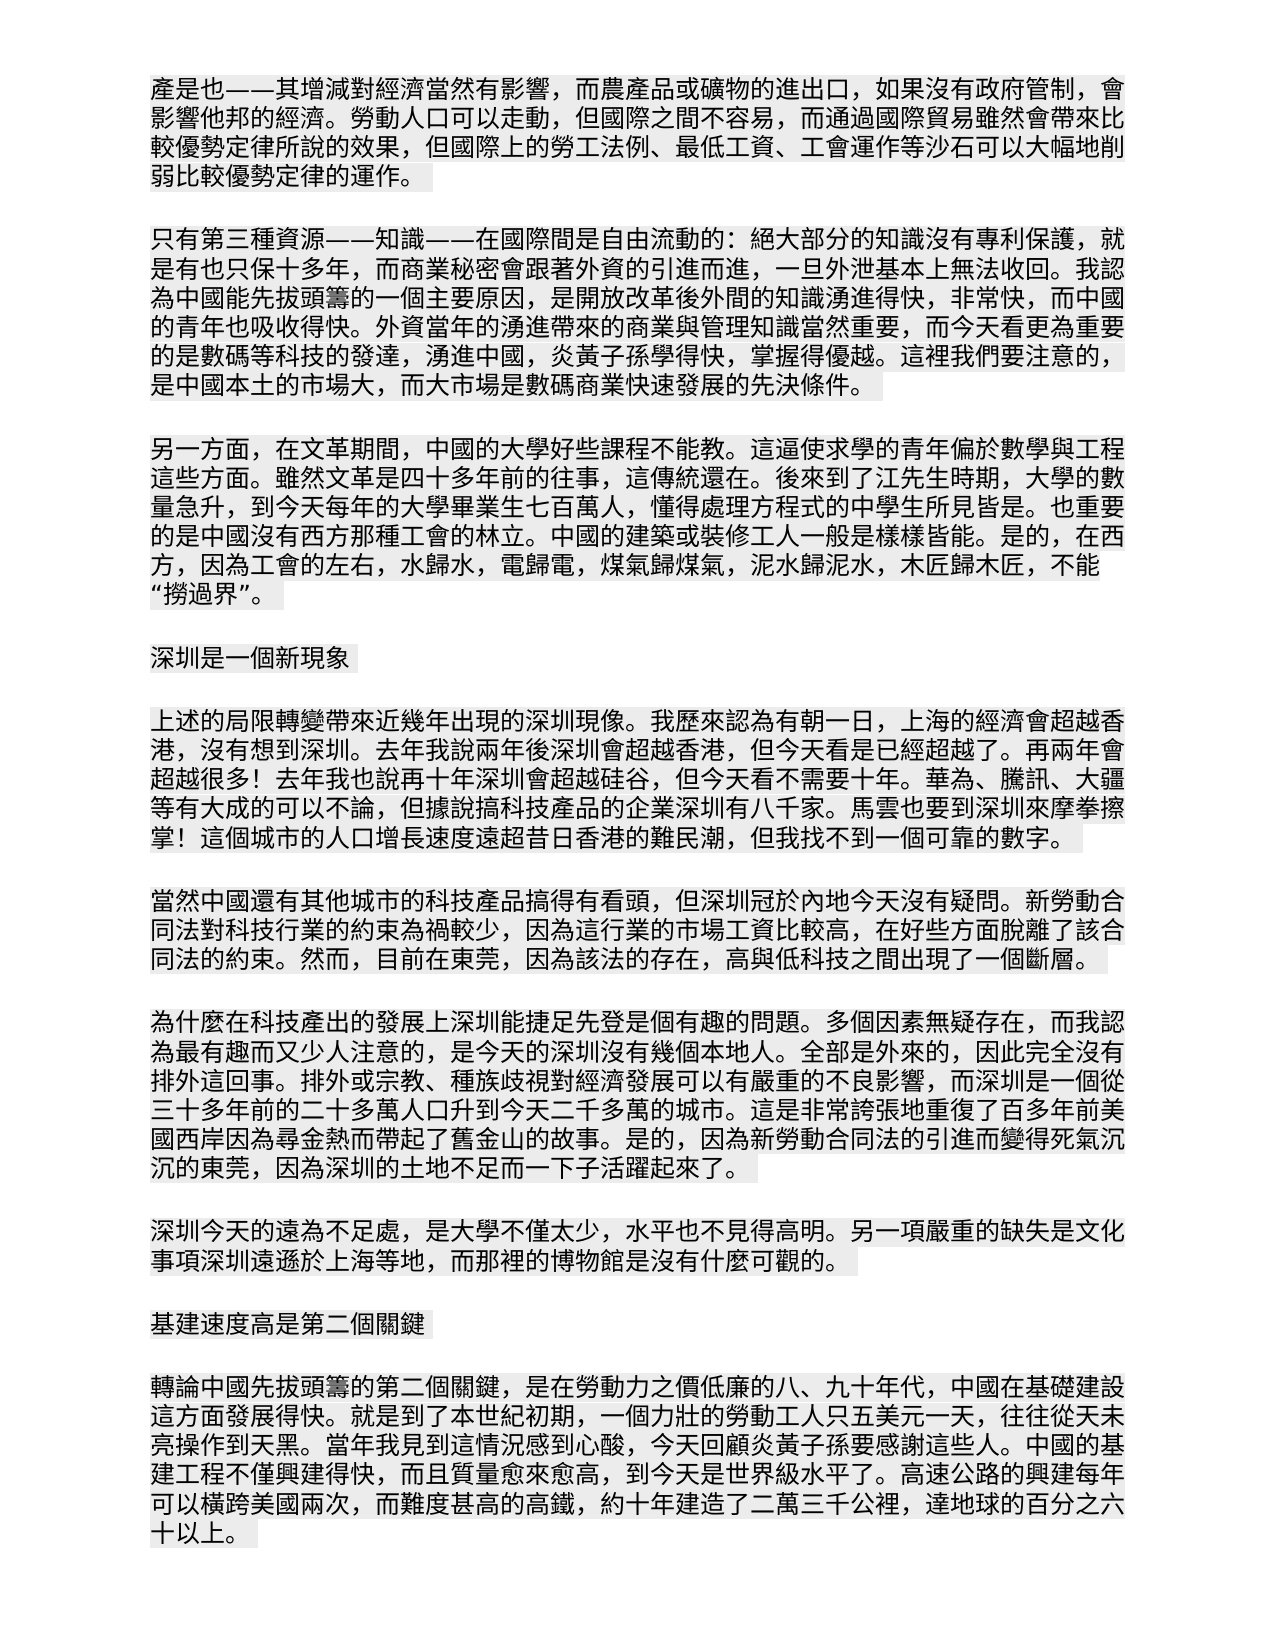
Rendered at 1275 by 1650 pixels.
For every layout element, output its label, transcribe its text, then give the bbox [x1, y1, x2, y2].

text 我學的是經濟，出社會後比起在學校更多體會，但說不出什麼學問，倒是欽佩許多人對經濟學所知頗多的自信。分享我一直拜讀的張五常教授演講記錄文章。 ---- 81歲張五常最新演講：看中美大勢 http://www.investbank.com.cn/Information/Detail.aspx… 2017-2-26 博雅历史 西方的學術有英雄主義這回事 我八十一歲了。年多前，我年屆八十，科斯在美國創辦的學報要為我出版一期專輯，邀請一些行內朋友寫文評論我在學術上的貢獻。當然是恭維的話。西方的學術有英雄主義這回事。只要能活到八十，在學術上的貢獻不太差，朋友們就會給你來一趟英雄式的文賀。 該期學報也邀請我寫一篇關於自己的求學與研究歷程。我於是從年少時的中日之戰與飢荒時日說起，到求學屢試屢敗，到在美國屢遇明師。近二十四歲才進大學讀本科，比同學年長六歲，但升為正教授時卻比一般升為正教授的年輕了八歲。大恩不言謝，當年在美國悉心指導我的大師比我知道的任何人多。 我在這裡要特別提到的，是幸運之神讓我在一九六九年從芝加哥大學轉到西雅圖華盛頓大學時，遇到今天也剛好坐在這裡的巴澤爾。他和我日夕研討了十三年，給我鼓勵無數。巴兄曾經在自己的學術傳記中寫下，當一九六九年到西雅圖時，我已經是經濟學行內的產權及交易費用的第一把手了。是誇張的說法，但今天回顧可沒有誇張得太甚。 去年我對巴兄說，當年的哈佛、芝大等的經濟系雖然名滿天下，但回頭看他們的實力應該比不上當年的西雅圖華大。巴兄的響應，說如果是指產權及交易費用這兩方面的經濟學，我說的應該對。我給巴兄的回郵，說如果不論產權及交易費用，經濟學沒有什麼值得學。 一九九〇年，曾經是華大經濟系主任而後來獲諾獎的諾斯在一本書中提到，有一個與眾不同的華盛頓大學路向，而我是該路向的創始人。這就是今天一些人說是有機會歷久傳世的華盛頓學派。這學派當年的主要搞手只有三個人：諾斯、巴澤爾和我。可惜一九八二年諾斯和我皆離開了西雅圖華大：諾斯轉到另一間華大，而我則轉到香港。 從研究中國說起 我到港大任教職是科斯催促的。那是一九八〇年。他說中國可能真的開放改革，認為我對經濟制度的運作知得比任何人多，又懂中文，而中國要改可能不知道怎樣改才對。我從來不認為自己可以改進社會，但想到在抗戰期間那麼多的小朋友餓死了，而自己的存在或不存在皆無足輕重，為同胞們解釋一下經濟制度的運作是應該的。好些無聊之輩說我放棄了學術，其實在跟進中國的發展學得的，遠比在美國的二十多年為多。這重要的知識增長讓我今天用中文寫成了五卷本的《經濟解釋》，懂中、英二語的經濟學朋友一致認為該作超越了我所有的英語論著加起來。 我是個畢生沒有用過一張名片的人，對名頭的興趣永遠是零。受到老師阿爾欽等人的影響，做學問我要爭取的是思想傳世。是渺茫的事，但今天看好些作品會傳世。一九八二年我到香港任職時，在石油工業與發明專利的研究下了六年苦功，實在累，轉換環境或可松弛一下。當時我可沒有用中文寫過文章，也要多考察中國的發展，所以要到一九八三年十月才用中文動筆。 提到上述，因為這次講話牽涉到國際話題，朋友說可能有點敏感，我因而要略說自己的已往。童年時在廣西過著的飢荒日子讓一位醫生對母親說我不可能活下去，而事實上當年的小朋友沒有一個活下來。後來對中國文化的體會，讓我今天還打算在這話題上出版十多本書。有這樣的經歷，血濃於水的情懷我無從掩飾。另一方面，我的經濟學問傳承了美國多位大師的智慧，我不能違反他們教的一個學者應有的操守。 世界局限的大轉變 這次講話我要從一九九一年十二月說起。當時波斯灣之戰結束，蘇聯解體，世界看來將會有大變。好友科斯剛好獲得諾貝爾經濟學獎。瑞典的朋友邀請我到那裡，在宴會上替代需要休息的科斯講話。那瑞典之行我遇到弗裡德曼夫婦，是深交，幾天的時間大家日夕與共，無所不談。我對弗老說：“蘇聯解體，中國改革開放了，看來整個地球將會增加約二十億的貧困人口參與國際產出競爭，世界將會出現大變，富裕的國家不作出適當的調整，可能會遇到麻煩。” 弗老的回應，是經濟學有一個比較優勢定律，廉價勞力大幅增加當然對富裕的國家有好處，用不著經濟學者操心。理論是這樣說，但我指出先進之邦有工會的問題，有最低工資與福利制度的局限，要獲取比較優勢定律帶來的利益，需要的調校不會是那麼容易。弗老當時不相信這調校會是困難的。事實上，在此之後的十多年，弗老的好友格林斯潘幾次提到，中國的廉價物品進口有助於美國壓低通脹，為中國說了不少好話。這跟今天特朗普總統說的是兩回事了。 一九九一年到今天是過了四分之一個世紀。回頭看，雖然越南、印度等地的經濟是有了起色，但整體來說，整個地球的貧困之邦只有中國可以算得上是走出了一個貧困的局面。盡管二〇〇八年中國引進的新勞動合同法對經濟為禍不淺，但炎黃子孫買起先進之邦的樓房之價是事實，而炎黃子孫所到之處，商店的售貨員紛紛學幾句中語也是事實。今天的中國不僅變為上世紀七十年代的日本，而且是七十年代的十個日本。 中國的經濟究竟有多大 近兩年，西方喜歡稱中國為地球上的第二大經濟。怎樣算法我沒有考究，但以金錢量度這方面看，他們的看法可能不對。大略地看，中國的樓房價格比美國的約高出一倍，而且到處的大廈林立遠比美國的多。另一方面，中國的人口約美國的四倍，沒有種族歧視，而生產力不弱。在這些之上還要加上中國的基礎建設——公路、高鐵等設施——已達一等。報導說今天的中國，每年在國際上的發明專利注冊數量冠於地球。 從人均的金錢收入衡量，中國還遠遜於美國。我曾經指出，人均的金錢收入，以消費者平價算，中國要追上美國遙遙無期。不是不可能，小小的新加坡的人均金錢收入逾美元六萬，高於美國。然而，就算中國能跳升到這個水平，恐怕從實質的收入看中國還有好一段路要走。這是因為比起中國，美國是遠為近於《聖經》說的伊甸園。美國地大人少，風景優美，在生活的享受上市民的消費者盈餘比中國的為高。 例如在美國的次級城市，一間擁有無敵海景的花園房子只約美元五十萬，同樣水平的在中國之價要高出十多倍。伊甸園什麼都有，享之不盡，但沒有市值，所以亞當與夏娃沒有一分錢，從我們的世俗看是窮光蛋！這是說，就算以金錢計算的人均收入中國能追上美國，但算進伊甸園那種消費者盈餘中國還輸一大截。 中國自己的伊甸園 從另一個樂觀角度看，中國也有一個美國沒有的伊甸園，只是少人注意罷了。這是中國的古老文化，大可享受。拿著一件出土的古文物在手，我可以自我陶醉一個晚上，不一定比無敵海景差。問題是欣賞無敵海景不需要學過，但要欣賞中國的文化可不是膚淺的學問。 數千年經過無數天才發展而遺留下的中國文化說不得笑。這些年我欣賞北京的朋友重視自己的文化。據說大大小小的博物館今天的中國有幾千間。但我認為他們處理得不好。政府禁止出土文物在內地出售，這使精美的戰國金屬器皿紛紛在外地的拍賣行出現。我因而建議要讓內地的市場挽留這些文物。另一方面，不親自收藏，中國的文物——不管是出土還是不出土——不容易學得懂。不需要多少錢，我自己從地攤貨的真真假假學得很多。沒有疑問，中國的文物是一個龐大無比的伊甸園，只要博物館辦得好，有可靠的專家指導，展品有故事可說，這個文化伊甸園不亞於無敵海景。 這就帶到我要說的一個重要話題。伊甸園的享受無疑是一項重要的收入，但主要是消費者盈余，沒有市場，不能算進以市價量度的財富那邊去。這樣看，美國的地價低，中國的地價高，盡管美國的人均享受遠高於中國，要拿出鈔票在國際上揮灑一下，他們卻又鬥不過炎黃子孫。這是習先生提出一帶一路這個構思的先決條件了。 知識引進是第一關鍵 不管怎樣衡量，今天回顧，自一九九一年在瑞典我跟弗裡德曼暢論世界經濟，距今四分之一個世紀，貧困之邦能殺出重圍的雖然不只一個中國，但說中國先拔頭籌卻無可置疑。我更要指出從一九九三到二〇〇七這十四個年頭，在好些不利的情況下，中國經濟增長的速度之高是人類歷史僅見。朱镕基先生的貢獻我欣賞，但經濟持續地飆升十多年不可能是一個或一小撮人的功勞。朱總理當年主導的市場合約自由與其他政策當然不可或缺，但還是不足以解釋我們見到的現象。 最近我想到兩個解釋中國現像的關鍵，皆源於與弗老之會的內容再想。其一是比較優勢定律這回事，理論無疑對，但引進沙石這定律的運作不同。大概而言，地球上的資源只有三類。其一是土地（包括地下的礦物），其二是勞力，其三是知識。土地不能移動——不動產是也——其增減對經濟當然有影響，而農產品或礦物的進出口，如果沒有政府管制，會影響他邦的經濟。勞動人口可以走動，但國際之間不容易，而通過國際貿易雖然會帶來比較優勢定律所說的效果，但國際上的勞工法例、最低工資、工會運作等沙石可以大幅地削弱比較優勢定律的運作。 只有第三種資源——知識——在國際間是自由流動的：絕大部分的知識沒有專利保護，就是有也只保十多年，而商業秘密會跟著外資的引進而進，一旦外泄基本上無法收回。我認為中國能先拔頭籌的一個主要原因，是開放改革後外間的知識湧進得快，非常快，而中國的青年也吸收得快。外資當年的湧進帶來的商業與管理知識當然重要，而今天看更為重要的是數碼等科技的發達，湧進中國，炎黃子孫學得快，掌握得優越。這裡我們要注意的，是中國本土的市場大，而大市場是數碼商業快速發展的先決條件。 另一方面，在文革期間，中國的大學好些課程不能教。這逼使求學的青年偏於數學與工程這些方面。雖然文革是四十多年前的往事，這傳統還在。後來到了江先生時期，大學的數量急升，到今天每年的大學畢業生七百萬人，懂得處理方程式的中學生所見皆是。也重要的是中國沒有西方那種工會的林立。中國的建築或裝修工人一般是樣樣皆能。是的，在西方，因為工會的左右，水歸水，電歸電，煤氣歸煤氣，泥水歸泥水，木匠歸木匠，不能“撈過界”。 深圳是一個新現象 上述的局限轉變帶來近幾年出現的深圳現像。我歷來認為有朝一日，上海的經濟會超越香港，沒有想到深圳。去年我說兩年後深圳會超越香港，但今天看是已經超越了。再兩年會超越很多！去年我也說再十年深圳會超越硅谷，但今天看不需要十年。華為、騰訊、大疆等有大成的可以不論，但據說搞科技產品的企業深圳有八千家。馬雲也要到深圳來摩拳擦掌！這個城市的人口增長速度遠超昔日香港的難民潮，但我找不到一個可靠的數字。 當然中國還有其他城市的科技產品搞得有看頭，但深圳冠於內地今天沒有疑問。新勞動合同法對科技行業的約束為禍較少，因為這行業的市場工資比較高，在好些方面脫離了該合同法的約束。然而，目前在東莞，因為該法的存在，高與低科技之間出現了一個斷層。 為什麼在科技產出的發展上深圳能捷足先登是個有趣的問題。多個因素無疑存在，而我認為最有趣而又少人注意的，是今天的深圳沒有幾個本地人。全部是外來的，因此完全沒有排外這回事。排外或宗教、種族歧視對經濟發展可以有嚴重的不良影響，而深圳是一個從三十多年前的二十多萬人口升到今天二千多萬的城市。這是非常誇張地重復了百多年前美國西岸因為尋金熱而帶起了舊金山的故事。是的，因為新勞動合同法的引進而變得死氣沉沉的東莞，因為深圳的土地不足而一下子活躍起來了。 深圳今天的遠為不足處，是大學不僅太少，水平也不見得高明。另一項嚴重的缺失是文化事項深圳遠遜於上海等地，而那裡的博物館是沒有什麼可觀的。 基建速度高是第二個關鍵 轉論中國先拔頭籌的第二個關鍵，是在勞動力之價低廉的八、九十年代，中國在基礎建設這方面發展得快。就是到了本世紀初期，一個力壯的勞動工人只五美元一天，往往從天未亮操作到天黑。當年我見到這情況感到心酸，今天回顧炎黃子孫要感謝這些人。中國的基建工程不僅興建得快，而且質量愈來愈高，到今天是世界級水平了。高速公路的興建每年可以橫跨美國兩次，而難度甚高的高鐵，約十年建造了二萬三千公裡，達地球的百分之六十以上。 都是勞苦大眾的血汗換得的成果，而重要的協助，是中國既沒有西方的工會，也沒有西方的民主投票。這些方面，一九八三年我對北京的朋友力陳不要仿效西方。這裡的問題是興建得快而又優質的基礎建設不一定是划算的投資。以高鐵為例，算進利息，歸本還是遙遙無期。問題是這類大興土木的投資不能單從金額的支出與回報看。那些所謂外部性對不同地區的地價影響，對人口在不同地區的變動的價值的正或負，原則上也要算進去。大概的衡量也不易，精確不可能。我只能說，大略地看，中國的基建項目很少見到負值。這樣，不論歷史成本，中國的基建項目對將來的發展會有大助。 天下大勢是新三國演義 轉談目前的天下大勢之前，我要先說兩件事。其一是中國今天的經濟情況不好。去年我在這裡提出了十一項改進的建議，皆如石沉大海，而今天的經濟沒有改進。這只是個人之見。其二是論天下大勢不能不提及國際政治，而我對政治是半點也不懂的人。因此，我只能局部地看世界。 今天的地球出現了一個新局面：有三個性格剛強的國家領導人一起存在：俄羅斯的普京、美國的特朗普。我戲稱世界將會出現的是新三國演義。一位朋友說還有一個菲律賓的杜特爾特，變為四國。我說菲律賓只是一個島，不算。當然是說笑，但一些朋友認為一項大戰可能出現。若如是，我要說的全部作廢。 特朗普的經濟觀有誤 我要先處理一個話題。特朗普總統是一個了不起的商人，他的言論含意著的，是要用做生意的手法來處理國際經濟。這是不對的。做生意在市場競爭，圖利要把對手殺下馬來。但國際貿易呢？要賺對方的錢你要讓對方賺你的錢。特朗普說要抽中國貨百分之四十五的進口稅，但其實這是抽美國消費者的稅。美國會因而有通脹嗎？甚微，因為越南、印度及無數其他落後國家的勞力工資遠比中國低，美國的消費者會轉向質量較低但更為廉價的產品。 美國如果全面大幅提升廉價物品的進口稅，充其量只能讓本土的一小撮現存的出產商人獲利，不會鼓勵新廠的設立。這是因為增加了的進口稅隨時可能撤銷，一個投資者會選擇比較穩定的項目才下注。要是美國真的大抽中國貨的進口稅，中國應該以牙還牙地也大抽美國貨的進口稅嗎？不應該，因為這對中國的消費者與投資者半點好處也沒有。我是主張中國撤銷進口關稅的。在報章上讀到習先生的言論，他的主張也是大放外貿。他是主導一帶一路這個構思的人，當然知道開放外貿是這構思的一個需要條件。 特朗普主張杜絕墨西哥人的非法進入。但美國的農業主要是雇用著這些非法進入的墨西哥人。選擇性地讓一些墨西哥人作為農工有所需要，但美國的最低工資要怎樣處理呢？目前中國是美國農產品的最大買家，提升美國農工的工資中國會轉到其他地區購買。地球逐步一體化是大勢所趨，特朗普總統卻要逆流而上。但他是聰明人，可能改變主意。 兩國演義各取一法 論天下大勢，我要從上文提到的新三國演義簡化為兩國演義——美國與中國——因為我對俄羅斯的情況不了解。不能說我很了解美國與中國，但應該及格。我要從兩個有關鍵性的觀察說起。因為美國與中國的文化很不相同，傳統上這兩個國家的對外邦交的政策有別。 大略而言，美國是以軍事利益的協助來換取他國的友情，而中國則是用經濟利益的協助來換取他國的友情。前者是源於二戰後，美國的軍力與財富皆雄視天下。他們協助了很多國家——尤其是日本——的經濟復蘇。但跟著就是恐怕共產制度的擴散而採用軍力輸送到其他國家作防守。今天回顧，上世紀五、六十年代，美國真的很怕共產思維的擴散。 以軍事利益與經濟利益換取國際友情是有著很不相同的局限，期待的回報很不一樣，而二者的持久穩定性也不同。輸送軍事利益換取友情遠為容易，因為只要打通一小撮執政者的關系。但不穩定，因為這一小撮執政者可能被迫下馬或被投票者替換。最近菲律賓的發展就是例子。輸送經濟利益換取友情是遠為困難的事，因為不是只派錢出去，要有投資的回報，而這樣的邦交要有民眾的支持。辦得成功，經濟利益協助的穩定性可以持續，換了國家的頭頭還會持續下去。 美國由盛轉衰源於戰爭 美國是一個非常優越的國家。只二百多年的歷史，他們在科學與文化上的發展是人類的驕傲。然而，很不幸，二戰後選走軍事輸送的路，嚴重地害了他們。想當年，世界警察這個稱呼出現後不久，六十年代他們糊裡胡塗地參進了越南戰爭。打了好幾年，導致美國經濟不景逾十年，到裡根總統才出現轉機。 越戰後我的兩位朋友——弗里德曼與Walter Oi——成功地說服美國有關當局放棄征兵制，轉用傭兵制。當時大家叫好，但今天看卻不一定是那麼好。這是因為在傭兵制下，反對戰爭的學生不存在，政府容易出兵，不需要先有國會批准，可以先斬後奏。該傭兵制的優越性首見於一九九一年的波斯灣之戰，美軍的先進武器驚世駭俗，害得蘇聯要瓦解。可惜該戰後美國對伊拉克的處理讓弗里德曼失望。 傭兵制是一種軍事費用非常高的制度，大戰困難，但小戰卻容易出兵。是在這樣的局限下美國不幸地參與阿富汗與伊拉克之戰。後者對美國的經濟為害甚巨。而跟著的利比亞、敘利亞以及中東亂局是今天更為頭痛的事了。我曾經在一篇題為《恐怖活動的經濟分析》的文章中指出，當一個人認為自己的機會成本是零，憑一夫之勇他可以害很多人。 美國的“世界警察”之譽，十多年前在香港與內地我聽到一些朋友認同，但伊拉克之戰後再沒有聽到。 一帶一路的發展怎樣看 轉談中國今天採用以經濟利益換取他國的友情，是源於中國的古老文化——二千五百年前的春秋戰國滿是這樣的言論。但上文提到，這策略的施行不易。近二百多年，這策略我們只在進入了新世紀才見得明顯，而推出一帶一路是明顯地這樣處理。經濟上大事協助他國，友情之外當然還要算投資的回報。這應該是堅持經濟不斷開放的原因，因為不開放會是“無帶無路”。 當然，在之前的中國早就以經濟利益換取國際友情。非洲有幾十萬人口住在廣州做生意有不少時日，而習先生大事以經濟利益推廣南美貿易。到浙江的義烏走走，計算一下長住該市的外籍商人，拿得他們的入住時日，應該知道這發展牽涉到的國家的時間表。中國這項重要的以經濟利益換取友情的行為，在新世紀開始後不久就來得明顯了。這是因為中國的地價在二〇〇一年開始急速上升，國家的金錢財富增加，讓一個非伊甸園的經濟有足夠的金錢花出去。 這幾年推出的一帶一路需要的金錢更多，夠不夠支持這巨大工程我無法判斷，而收來的回報為何我更沒有資料猜測了。是有意思的思維，但難度高。換取他國的友情不易，因為這裡討好了甲那裡可能開罪了乙。一個馬來西亞的項目，看來是上佳思維，但新加坡因而受損，當然不高興了。地球上只有三塊可以步行而過的大地：澳洲、南北美洲，與歐、亞、非這三洲加起來那塊最龐大的。一帶一路是要把歐、亞、非三洲以經濟合作搞起來，牽涉到的大國小國無數，其難度可想而知。 人民幣推出國際必遇競爭對手 目前我最擔心的，是人民幣的幣值問題。以經濟利益換友情，人民幣能推出國際會有大助。把人民幣推出去不需要有強勢，但一定要幣值穩定。人民幣推出國際本來大有可為，因為有點錢的炎黃子孫滿布天下，給祖宗一個面子是人之常情。 然而，人民幣推出國際一定侵犯了其他的國際貨幣——主要是美元——的國家的利益，人家要把人民幣殺下馬來在道德上沒有問題，正如商店之間的同行如敵國，要把對手殺下馬來是合情合理的。 人民幣推出國際的成本近於零，一本萬利，但被替代了的他國貨幣卻是被替代多少輸多少。他們怎會視若無睹呢？上世紀七、八十年代，日本嘗試大手把日圓推出國際，不僅不成功，連整個經濟也倒下去，到今天還是一蹶不振。 多年前，中國的兩個自貿區試把人民幣推出去，不多久就敗下陣來。可幸國家因而受到的損失不嚴重，還可以再試。我多次為文建議人民幣要下怎麼樣的一個錨才推出去。 沒有戰爭中國勝 回頭說，美國提供軍事利益與中國提供經濟利益換取國際友情，這二者大比並，經濟理論的推斷是只要沒有戰爭，中國終會勝出。這是從帕累托的條件衡量，我想不出怎麼樣的局限會讓軍事利益的輸送勝。利益與友情只有三個可能的組合。其一是中、美兩國皆以經濟利益換友情。這上上之選是斯密與帕累托的均衡，人類大幸。其二是兩國皆以軍事利益換友情，這是下下之選，戰爭變得無日無之，地球危矣。從帕累托那方推理，這下下之選的均衡存在，但要基於一個訊息費用高不可攀的局限。最後是一國推出經濟利益另一國推出軍事利益。 這是目前的情況，持續下去不會出現均衡，或者說，我想不出這後者的均衡需要的局限條件。這是說，只要戰爭不出現，從我考慮到的局限推理，假以時日，中國會勝出。 勝出的意思，是說軍事輸送的取向，假以時日，會遭淘汰。不是美國會遭淘汰。這是不淺的經濟學，因為需要中國堅持經濟利益輸送，美國的軍事輸送才會遭淘汰。沒有中國的存在，美國的軍事輸送可以有一個持久的均衡。這不淺的均衡觀有淺顯的一面。好比兩家商業機構競爭，皆提供安全及其他服務，性質不同，雖然宣傳的效果雷同。今天，地球漸趨一體化，客戶的數量增加，他們的需求有變，民以食為天，一家機構提供的服務勝出，淘汰了另一家。 關稅保護的效果 回頭說美國新上任的總統特朗普的經濟觀，他的主張是采用保護政策來使國家再偉大起來。很一致：建造美、墨之間的圍牆是保護，禁止七個中東國家的人民進入美國是保護，約束美資外流是保護，退出TPP（跨太平洋伙伴關係協議）是保護，大幅提升中國貨的進口稅也是保護。主導了世界開放貿易七十年的美國，在地球漸趨一體化的今天，特朗普卻一反其道而行——他的言論讓我們這樣看。 是的，如果美國失敗，是敗於恃武凌人。如果中國失敗，是敗於未富先驕——從西方引進的勞動法、社保、反壟斷法、復雜稅制等，皆未富先驕的行為。我們希望美國能盡早改走以經濟利益換友情的路。這樣的競爭才有意思，才過癮，才好看。兩個大國皆如是，地球人類的生活可觀矣。 我不懂政治，也不懷疑某些保護是需要的。這裡我只分析大抽廉價物品的進口稅這項保護政策，因為這方面我的經濟觀有點新意。我要舉上世紀七十年代經濟發展得如日方中的日本為例。當時該國採用的進口關稅保護嚴厲。一九七五年的暑期我造訪東京，見到那裡的高檔次商店，一粒葡萄售價約一美元，一條法國領帶之價與當時非常昂貴的一部彩色電視機之價相若。皆關稅保護之故也。 故事再說下去，日本的運情不是那麼好。上世紀八十年代後期起，該國的借貸膨脹然後破裂，經濟倒了下去，到今天整整三十年還見不到有明確的起色，是近代人類歷史最持久的經濟不景了。借貸膨脹然後破裂帶來的調整需要長時日，但比日本更嚴重的美國二〇〇七年出現的借貸破裂，約七年就見到起色。我認為日本持續不景三十年，一個主要原因是保護政策帶來的高物價，需要的逐步下調為時甚久。去年一些漫遊日本的朋友說，那裡的物價比中國還要相宜。弄到要推出負利率這項愚蠢玩意，日本應該悔不當初吧。當然，今天特朗普總統主張的保護政策不會像日本當年那樣嚴厲，所以不良效果不會是那麼明顯，但國民收入的上升還會誤導。 日本的不幸經驗可教 這裡有一個關鍵問題：源自李嘉圖的比較優勢定律——說專業產出與自由貿易會使所有國家獲利——是真理，不可能錯，但這定律可沒有考慮到通過貨幣來調控經濟與量度國民收入。算物品的產量，李嘉圖無疑對，但引進貨幣，國民收入的增減容易誤導。 這裡的有趣觀察，是在外國不回敬反抽的情況下，進口稅或其他有類同效果的保護可使獨自保護的國家的國民收入上升，股市強勁，但從國民的實質享受衡量卻是虛假現象。這不是因為傳統經濟學說的“理想關稅理論”使然——該理論是謬論——而是傳統的胡裡胡塗的國民收入統計使然。有點像我提到過的伊甸園的故事的伸延：亞當與夏娃離開了伊甸園，走進真實世界，實質的享受是減少了，但金錢的收入——今天的國民收入——卻增加。人類的智慧為萬物之靈，但自私的基因還是被訊息費用誤導了。 中國今後應走的路 儘管我認為特朗普的保護政策對一帶一路的推行有助，我的經濟觀還是主張中美雙方全部撤銷所有進出口關稅。就是美方大幅提升中國產品的進口稅，#我還是主張中國單方面撤銷所有關稅。好比香港，歷來沒有關稅，上世紀七十年代以自由貿易知名天下，無論成衣、玩具、手表等五六項產品的產量皆冠於地球。今天中國的生產實力不是七十年代的香港，而是七十年代的二百個香港！是的，從生產力這方面衡量，炎黃子孫是進入了一個有恃無恐的境界！ 這些日子一些朋友說，美國要維持經濟第一大國的位置，問我怎樣看。我說國民收入這類數字很無聊，讓他們高居第一算了。我喜歡引述香港前財政司郭伯偉曾經教我的話。郭老說：“史提芬呀，國民收入的統計很無聊，你相信嗎？晚上到灣仔走走，香港的經濟怎樣可一望而知。” 今天中國的經濟出現了好些困難，也有些亮點。解決了這些困難，亮點的重心所在，是要把中國的文化與西方的科技結合起來。如果成功地做到，做得好，這會是人類前所未見的光輝。讓地球上的人看得目瞪口呆不是很有意思嗎？北京的朋友顯然知道這是中國發展的重心所在：他們對炎黃子孫的文化與西方科技的重視是清楚明確的。可惜我認為他們辦得不是那麼好。年多前我出版的《科學與文化》那本小書提供了一點意見。 不管世界怎樣變，地球一體化將會繼續。只是在過程中牽涉到的局限變化多而復雜，作為經濟學者我無從推斷在這一體化的過程中會出現的枝節。就是只論中國，今天我對國家前景的推斷不能像一九八一年我肯定地推斷中國會改走市場經濟的路那麼準確。當年我能肯定，因為是掌握著兩方面的局限轉變。 ---- 問：預測美國未來經濟走向，中國企業如何跟美國打交道？ 答：無需打交道。當年多少人搞香港，不理就行。關於美國經濟，一個嚴重問題他們沒有考慮，特朗普是做生意的，他的經濟觀有問題的。一個嚴重的隱憂，特朗普是不知道的，中東很亂，亂了很多年。他們那裡全用美元的。你到阿拉伯看，全用美金。世界亂時，美元強勁，美國本土不會有通脹。這是很重要的。1995年一個師兄教我的。美國如果有大幅度通脹，他們的社保是受不了的。但2007年金融風暴後，量化寬鬆花了很多錢，還是沒有通脹。如果外面是太平盛世，美元打回頭，他們會有大問題。 不久前在電視看到一位西方的中文專家評論，說中文比不上英文，在地球一體化之下，有朝一日中文會被英文淘汰。我肯定這位專家的判斷是錯的。我不是什麼語文專家，但中文與英文皆能寫到專業水平的學者不多，而我算自己是一個。客觀地看，如果上蒼只容許中文或英文這二者選其一在地球存在，讓我選擇，我選中文。我只是今天才這樣選，因為昔日中文不能打字，而今天數碼科技讓中文打字比打英文還要快。將來的學者會同意我今天的看法：源於美國電話的實驗室發明的半導體帶來的數碼科技，地球上受益最大的民族是中國人。 問：怎麼看產能過剩？怎麼解決？ 答：產能過剩都是煤炭、鋼鐵，國企居多。民企的話就很簡單，關門大吉就行了。 問：政府推行營改增政策，有什麼看法？ 答：這是很重要的問題，我為之想了很久。增值稅的好處，其實不是稅，而是租金。你不用土地不用給錢。增值稅牽涉到干部責任，他們有分成。我在《中國的經濟制度》解釋很清楚。現在這種制度慢慢拆了。土地不夠的時候，獎金很難弄，不能招商引資，要重新界定。很多地方稅制開始走復雜的美國那種路線，在這點我絕對同意弗里德曼，就是簡單稅制，要走香港路線。你把縣際競爭拿開了，他們是需要增值稅的。拿開了，要學香港，用簡單的稅制。美國和中國的稅制都複雜。稅制以簡單為上策，除非你收的是租，就去到增值稅的範疇。假如你不用以前的制度，不要把稅制弄複雜，可以走香港的路線。 問：一帶一路涉及國企改革問題。現在的供給改革，一般是宏觀來說，如何具體闡述一下。 答：以我的訓練出身，當然是維護市場的。但我跟進了中國這麼多年的改革，我自己也有改變。國企沒問題的，國家投資也沒問題。我現在觀點跟弗里德曼不同。是不是國家的沒問題。國家也可以做得很好。問題是權利的界定。國家投資，權利界定也可以很清楚。在中國的經驗，弗里德曼沒有機會再世。你不要說國企一定壞，你看中國地區政府都是一盤生意，做得好，人類的奇跡都是這幫人做出來的。你細心看，權利界定是清楚的。弗里德曼我帶他去浦東看，是1993年，浦東是塊爛地。弗里德曼肯定說，浦東一定發展不起來。其他地方的發展是一樣的。你不要管它是什麼主義，搞得糟的不是因為是國企，而 #是權利界定有問題。你看看中國到處的工業區，都是幹部帶頭搞的。所以你不要理會那些名詞，在名詞上糾結是低能的學問。所以我花了幾年研究中國地區競爭，是不簡單的。他們當一盤生意做，中國才有今天的結果。我的意思中國出現問題不是因為有國企，這是我在中國學的經驗。毫不客氣地說，弗里德曼，施蒂格勒，我很佩服的人，他們的觀點都是錯的。 [150, 75, 1125, 1548]
